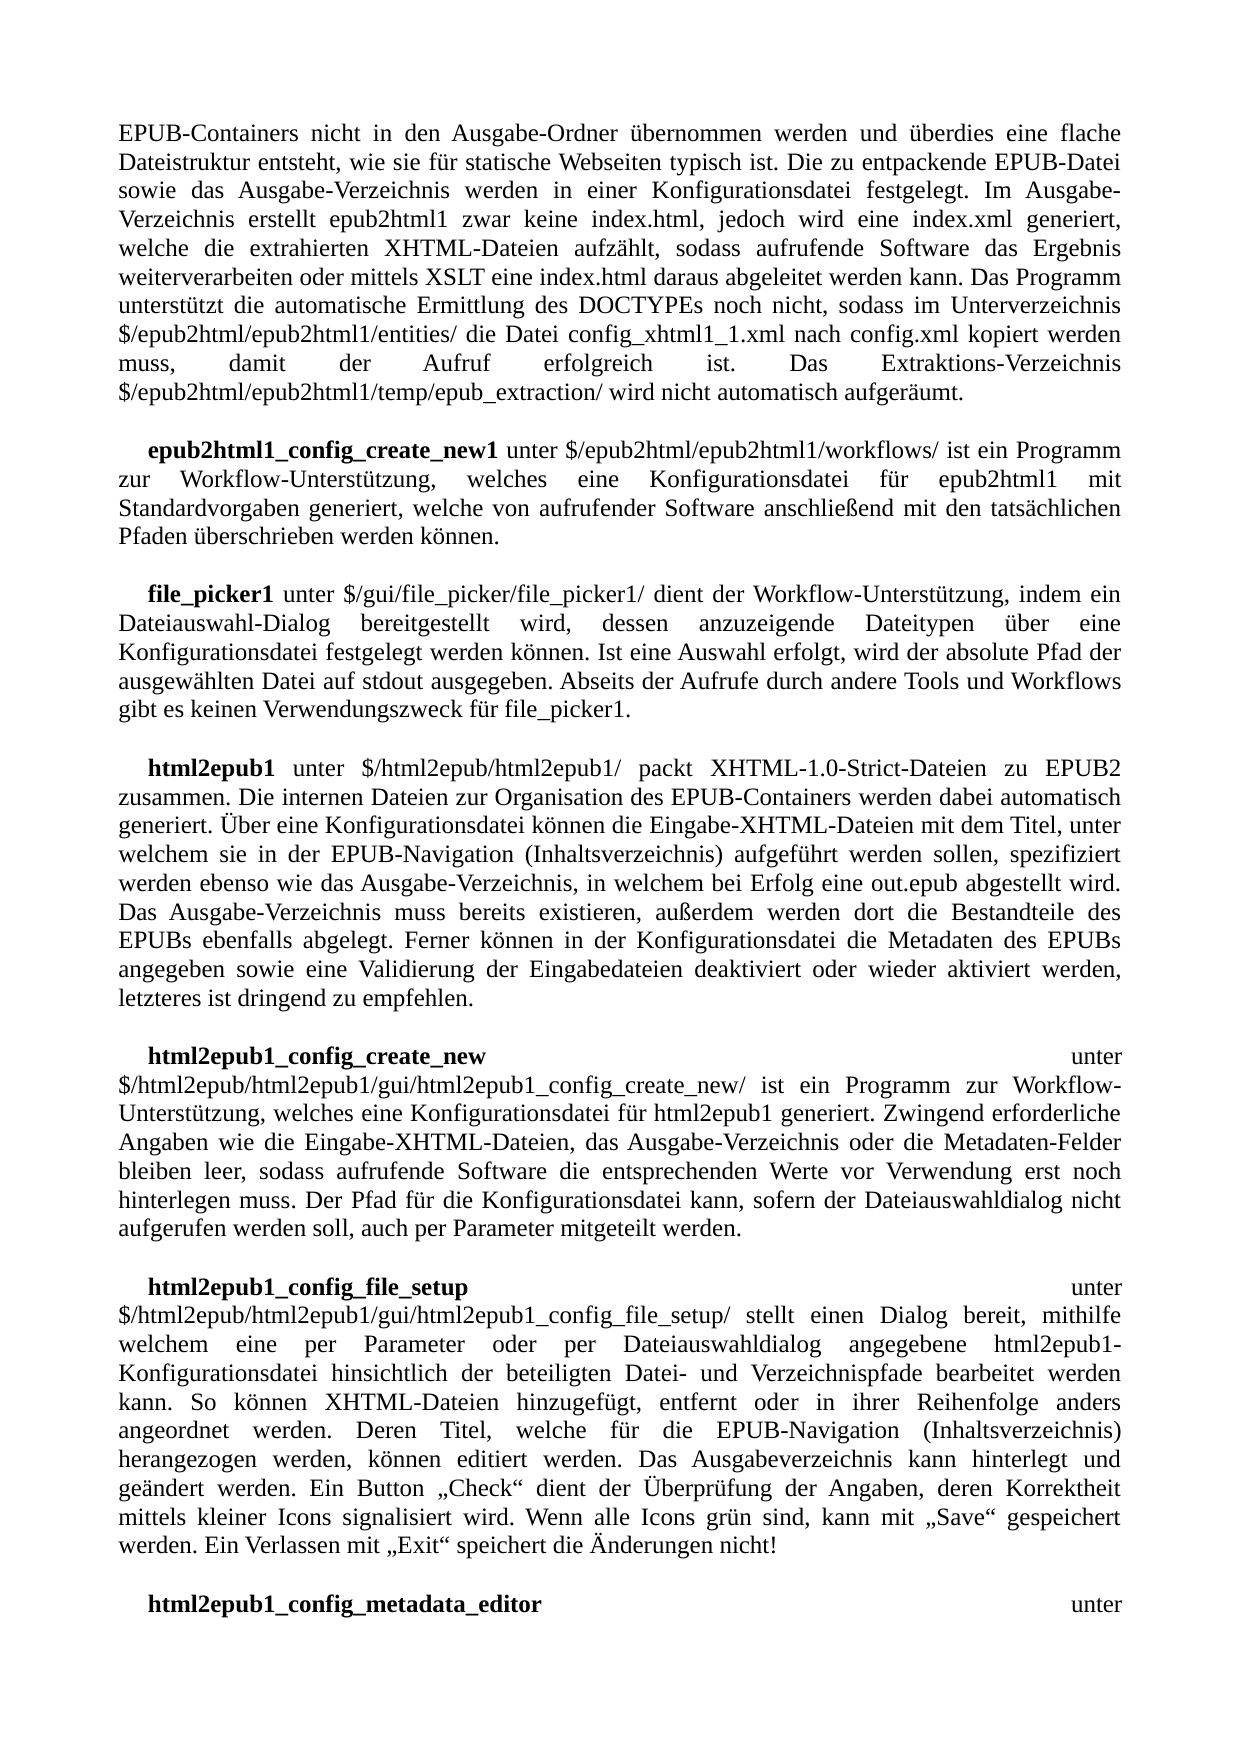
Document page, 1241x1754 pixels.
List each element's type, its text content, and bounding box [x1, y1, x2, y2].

text html2epub1_config_file_setup unter $/html2epub/html2epub1/gui/html2epub1_config_file_setup/ stellt einen Dialog bereit, mithilfe welchem eine per Parameter oder per Dateiauswahldialog angegebene html2epub1-Konfigurationsdatei hinsichtlich der beteiligten Datei- und Verzeichnispfade bearbeitet werden kann. So können XHTML-Dateien hinzugefügt, entfernt oder in ihrer Reihenfolge anders angeordnet werden. Deren Titel, welche für die EPUB-Navigation (Inhaltsverzeichnis) herangezogen werden, können editiert werden. Das Ausgabeverzeichnis kann hinterlegt und geändert werden. Ein Button „Check“ dient der Überprüfung der Angaben, deren Korrektheit mittels kleiner Icons signalisiert wird. Wenn alle Icons grün sind, kann mit „Save“ gespeichert werden. Ein Verlassen mit „Exit“ speichert die Änderungen nicht! [118, 1272, 1122, 1559]
text EPUB-Containers nicht in den Ausgabe-Ordner übernommen werden und überdies eine flache Dateistruktur entsteht, wie sie für statische Webseiten typisch ist. Die zu entpackende EPUB-Datei sowie das Ausgabe-Verzeichnis werden in einer Konfigurationsdatei festgelegt. Im Ausgabe-Verzeichnis erstellt epub2html1 zwar keine index.html, jedoch wird eine index.xml generiert, welche die extrahierten XHTML-Dateien aufzählt, sodass aufrufende Software das Ergebnis weiterverarbeiten oder mittels XSLT eine index.html daraus abgeleitet werden kann. Das Programm unterstützt die automatische Ermittlung des DOCTYPEs noch nicht, sodass im Unterverzeichnis $/epub2html/epub2html1/entities/ die Datei config_xhtml1_1.xml nach config.xml kopiert werden muss, damit der Aufruf erfolgreich ist. Das Extraktions-Verzeichnis $/epub2html/epub2html1/temp/epub_extraction/ wird nicht automatisch aufgeräumt. [118, 118, 1122, 406]
text html2epub1 unter $/html2epub/html2epub1/ packt XHTML-1.0-Strict-Dateien zu EPUB2 zusammen. Die internen Dateien zur Organisation des EPUB-Containers werden dabei automatisch generiert. Über eine Konfigurationsdatei können die Eingabe-XHTML-Dateien mit dem Titel, unter welchem sie in der EPUB-Navigation (Inhaltsverzeichnis) aufgeführt werden sollen, spezifiziert werden ebenso wie das Ausgabe-Verzeichnis, in welchem bei Erfolg eine out.epub abgestellt wird. Das Ausgabe-Verzeichnis muss bereits existieren, außerdem werden dort die Bestandteile des EPUBs ebenfalls abgelegt. Ferner können in der Konfigurationsdatei die Metadaten des EPUBs angegeben sowie eine Validierung der Eingabedateien deaktiviert oder wieder aktiviert werden, letzteres ist dringend zu empfehlen. [118, 753, 1122, 1012]
text file_picker1 unter $/gui/file_picker/file_picker1/ dient der Workflow-Unterstützung, indem ein Dateiauswahl-Dialog bereitgestellt wird, dessen anzuzeigende Dateitypen über eine Konfigurationsdatei festgelegt werden können. Ist eine Auswahl erfolgt, wird der absolute Pfad der ausgewählten Datei auf stdout ausgegeben. Abseits der Aufrufe durch andere Tools und Workflows gibt es keinen Verwendungszweck für file_picker1. [118, 579, 1122, 723]
text html2epub1_config_metadata_editor unter [118, 1589, 1122, 1617]
text epub2html1_config_create_new1 unter $/epub2html/epub2html1/workflows/ ist ein Programm zur Workflow-Unterstützung, welches eine Konfigurationsdatei für epub2html1 mit Standardvorgaben generiert, welche von aufrufender Software anschließend mit den tatsächlichen Pfaden überschrieben werden können. [118, 435, 1122, 550]
text html2epub1_config_create_new unter $/html2epub/html2epub1/gui/html2epub1_config_create_new/ ist ein Programm zur Workflow-Unterstützung, welches eine Konfigurationsdatei für html2epub1 generiert. Zwingend erforderliche Angaben wie die Eingabe-XHTML-Dateien, das Ausgabe-Verzeichnis oder die Metadaten-Felder bleiben leer, sodass aufrufende Software die entsprechenden Werte vor Verwendung erst noch hinterlegen muss. Der Pfad für die Konfigurationsdatei kann, sofern der Dateiauswahldialog nicht aufgerufen werden soll, auch per Parameter mitgeteilt werden. [118, 1041, 1122, 1242]
